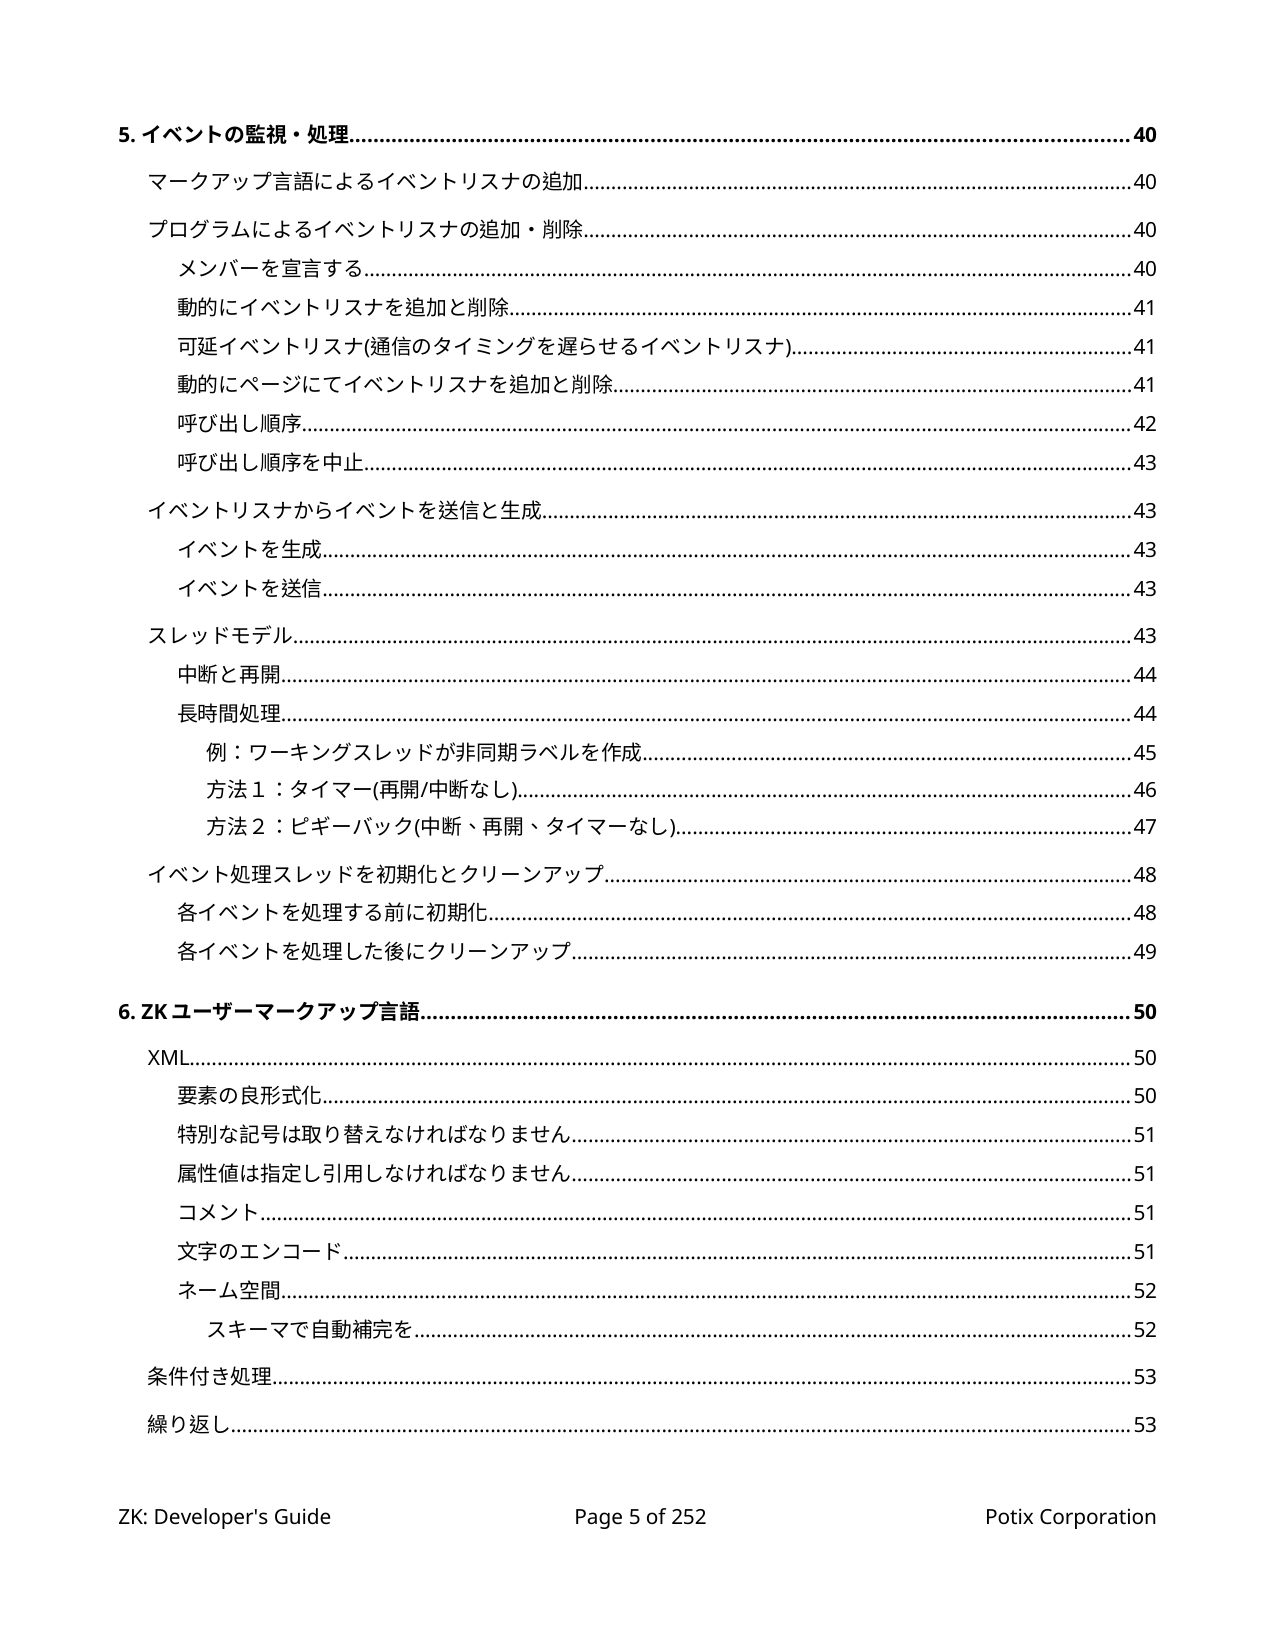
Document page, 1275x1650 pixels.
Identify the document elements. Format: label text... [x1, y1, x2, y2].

text メンバーを宣言する 40 [177, 252, 1157, 282]
text 各イベントを処理する前に初期化 48 [177, 897, 1157, 927]
text イベントを生成 43 [177, 533, 1157, 563]
text 6. ZKユーザーマークアップ言語 50 [118, 995, 1157, 1025]
text スキーマで自動補完を 52 [207, 1313, 1157, 1343]
text 長時間処理 44 [177, 697, 1157, 727]
text イベントを送信 43 [177, 572, 1157, 602]
text 繰り返し 53 [148, 1408, 1157, 1438]
text スレッドモデル 43 [148, 620, 1157, 650]
text ネーム空間 52 [177, 1274, 1157, 1304]
text 中断と再開 44 [177, 659, 1157, 689]
text 動的にイベントリスナを追加と削除 41 [177, 291, 1157, 321]
text 例：ワーキングスレッドが非同期ラベルを作成 45 [207, 736, 1157, 766]
text 特別な記号は取り替えなければなりません 51 [177, 1119, 1157, 1149]
text 属性値は指定し引用しなければなりません 51 [177, 1158, 1157, 1188]
text 文字のエンコード 51 [177, 1235, 1157, 1265]
text イベントリスナからイベントを送信と生成 43 [148, 494, 1157, 524]
text 条件付き処理 53 [148, 1361, 1157, 1391]
text プログラムによるイベントリスナの追加・削除 40 [148, 213, 1157, 243]
text XML 50 [148, 1043, 1157, 1071]
text 5. イベントの監視・処理 40 [118, 118, 1157, 148]
text 動的にページにてイベントリスナを追加と削除 41 [177, 369, 1157, 399]
text コメント 51 [177, 1197, 1157, 1227]
text 呼び出し順序 42 [177, 408, 1157, 438]
text 呼び出し順序を中止 43 [177, 447, 1157, 477]
text 方法１：タイマー(再開/中断なし) 46 [207, 773, 1157, 803]
text 各イベントを処理した後にクリーンアップ 49 [177, 936, 1157, 966]
text 方法２：ピギーバック(中断、再開、タイマーなし) 47 [207, 810, 1157, 840]
text 可延イベントリスナ(通信のタイミングを遅らせるイベントリスナ) 41 [177, 330, 1157, 360]
text 要素の良形式化 50 [177, 1080, 1157, 1110]
text イベント処理スレッドを初期化とクリーンアップ 48 [148, 858, 1157, 888]
text マークアップ言語によるイベントリスナの追加 40 [148, 166, 1157, 196]
